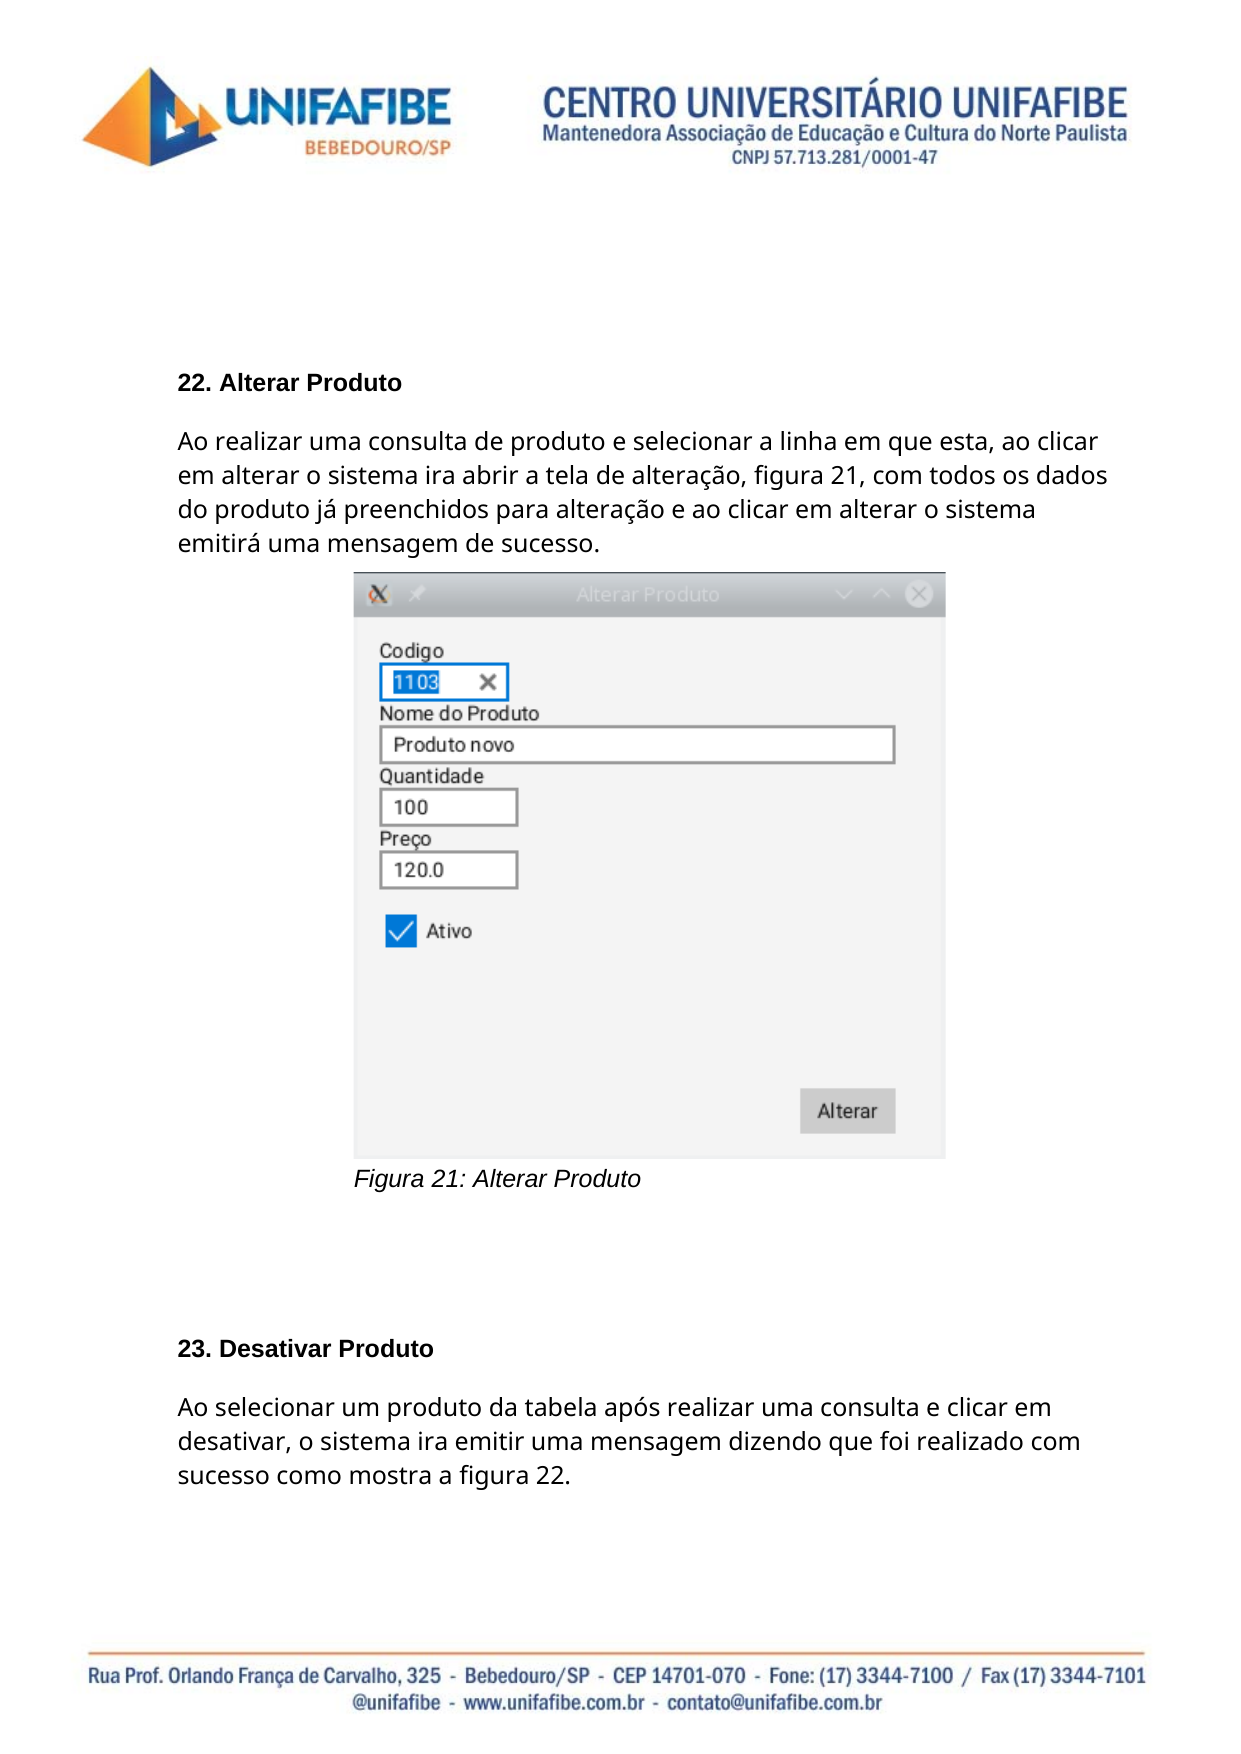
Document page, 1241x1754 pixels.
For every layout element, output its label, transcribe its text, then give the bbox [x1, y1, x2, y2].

text Figura 21: Alterar Produto [353, 1159, 946, 1192]
subtitle 22. Alterar Produto [177, 368, 1122, 397]
picture [353, 572, 946, 1159]
subtitle 23. Desativar Produto [177, 1334, 1122, 1363]
text Ao realizar uma consulta de produto e selecionar a linha em que esta, ao clicar em alterar o sistema ira abrir a tela de alteração, figura 21, com todos os dados do produto já preenchidos para alteração e ao clicar em alterar o sistema emitirá uma mensagem de sucesso. [177, 424, 1122, 560]
picture [74, 1612, 1164, 1740]
text Ao selecionar um produto da tabela após realizar uma consulta e clicar em desativar, o sistema ira emitir uma mensagem dizendo que foi realizado com sucesso como mostra a figura 22. [177, 1390, 1122, 1492]
picture [87, 55, 1148, 187]
